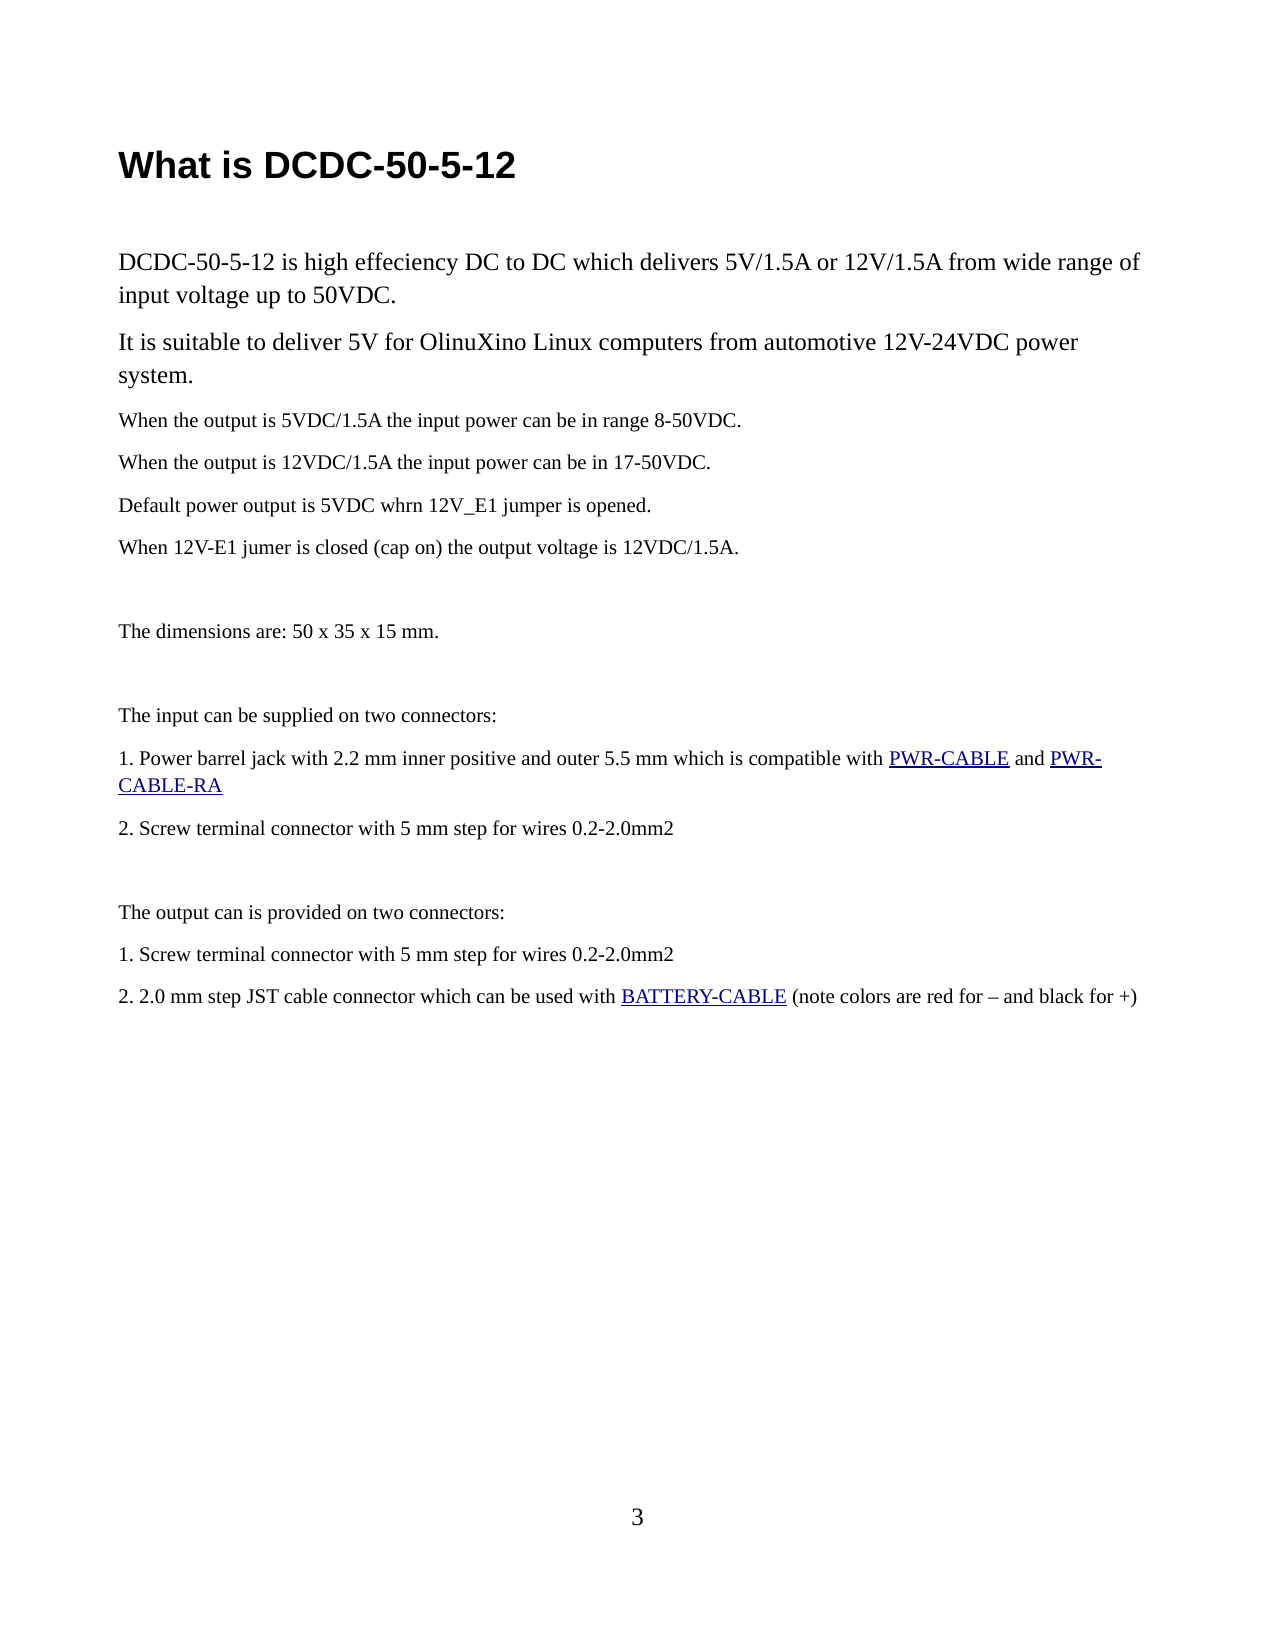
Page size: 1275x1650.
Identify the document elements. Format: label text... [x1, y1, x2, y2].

subtitle What is DCDC-50-5-12 [118, 143, 1157, 187]
text 2. 2.0 mm step JST cable connector which can be used with BATTERY-CABLE (note colors are red for – and black for +) [118, 984, 1157, 1008]
text When 12V-E1 jumer is closed (cap on) the output voltage is 12VDC/1.5A. [118, 535, 1157, 559]
text Default power output is 5VDC whrn 12V_E1 jumper is opened. [118, 492, 1157, 517]
text DCDC-50-5-12 is high effeciency DC to DC which delivers 5V/1.5A or 12V/1.5A from wide range of input voltage up to 50VDC. [118, 247, 1157, 309]
text It is suitable to deliver 5V for OlinuXino Linux computers from automotive 12V-24VDC power system. [118, 327, 1157, 389]
text The dimensions are: 50 x 35 x 15 mm. [118, 619, 1157, 643]
text 1. Screw terminal connector with 5 mm step for wires 0.2-2.0mm2 [118, 942, 1157, 966]
text 2. Screw terminal connector with 5 mm step for wires 0.2-2.0mm2 [118, 815, 1157, 839]
text 1. Power barrel jack with 2.2 mm inner positive and outer 5.5 mm which is compatible with PWR-CABLE and PWR-CABLE-RA [118, 746, 1157, 797]
text When the output is 12VDC/1.5A the input power can be in 17-50VDC. [118, 450, 1157, 474]
text The input can be supplied on two connectors: [118, 703, 1157, 727]
text The output can is provided on two connectors: [118, 900, 1157, 924]
text When the output is 5VDC/1.5A the input power can be in range 8-50VDC. [118, 408, 1157, 432]
